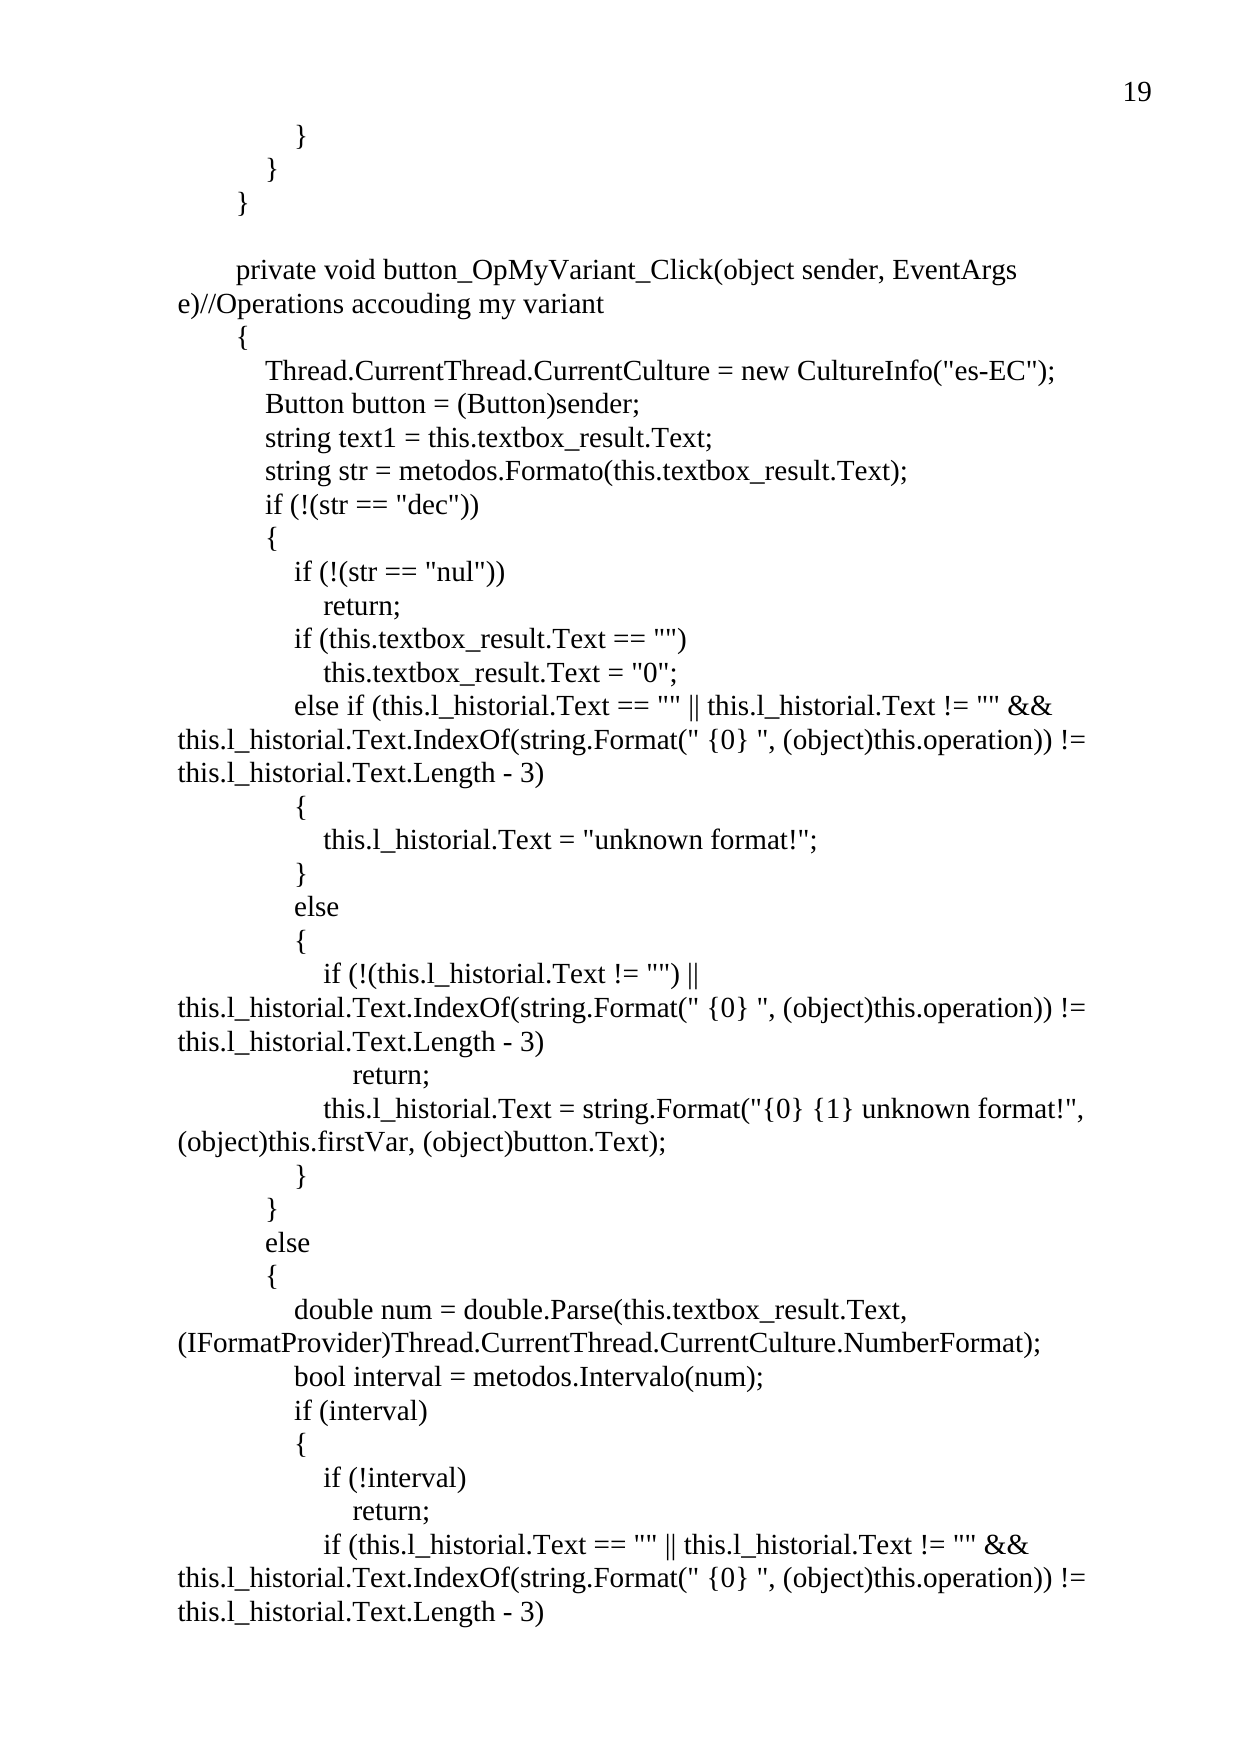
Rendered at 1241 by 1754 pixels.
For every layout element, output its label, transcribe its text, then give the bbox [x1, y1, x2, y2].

text } [177, 1191, 1152, 1225]
text if (this.textbox_result.Text == "") [177, 621, 1152, 655]
text } [177, 118, 1152, 152]
text } [177, 856, 1152, 889]
text string text1 = this.textbox_result.Text; [177, 420, 1152, 453]
text { [177, 923, 1152, 957]
text this.l_historial.Text = "unknown format!"; [177, 822, 1152, 856]
text return; [177, 1493, 1152, 1527]
text Thread.CurrentThread.CurrentCulture = new CultureInfo("es-EC"); [177, 353, 1152, 386]
text if (!(str == "nul")) [177, 554, 1152, 588]
text { [177, 1426, 1152, 1460]
text else if (this.l_historial.Text == "" || this.l_historial.Text != "" && this.l_historial.Text.IndexOf(string.Format(" {0} ", (object)this.operation)) != this.l_historial.Text.Length - 3) [177, 688, 1152, 789]
text else [177, 889, 1152, 923]
text if (!(str == "dec")) [177, 487, 1152, 521]
text return; [177, 588, 1152, 621]
text } [177, 152, 1152, 185]
text { [177, 521, 1152, 554]
text else [177, 1225, 1152, 1258]
text { [177, 1258, 1152, 1292]
text Button button = (Button)sender; [177, 386, 1152, 420]
text if (this.l_historial.Text == "" || this.l_historial.Text != "" && this.l_historial.Text.IndexOf(string.Format(" {0} ", (object)this.operation)) != this.l_historial.Text.Length - 3) [177, 1527, 1152, 1627]
text } [177, 1158, 1152, 1191]
text bool interval = metodos.Intervalo(num); [177, 1359, 1152, 1393]
text return; [177, 1057, 1152, 1091]
text this.l_historial.Text = string.Format("{0} {1} unknown format!", (object)this.firstVar, (object)button.Text); [177, 1091, 1152, 1158]
text if (!(this.l_historial.Text != "") || this.l_historial.Text.IndexOf(string.Format(" {0} ", (object)this.operation)) != this.l_historial.Text.Length - 3) [177, 957, 1152, 1057]
text string str = metodos.Formato(this.textbox_result.Text); [177, 453, 1152, 487]
text double num = double.Parse(this.textbox_result.Text, (IFormatProvider)Thread.CurrentThread.CurrentCulture.NumberFormat); [177, 1292, 1152, 1359]
text private void button_OpMyVariant_Click(object sender, EventArgs e)//Operations accouding my variant [177, 252, 1152, 319]
text { [177, 319, 1152, 353]
text } [177, 185, 1152, 219]
text if (interval) [177, 1393, 1152, 1426]
text { [177, 789, 1152, 822]
text if (!interval) [177, 1460, 1152, 1493]
text this.textbox_result.Text = "0"; [177, 655, 1152, 688]
